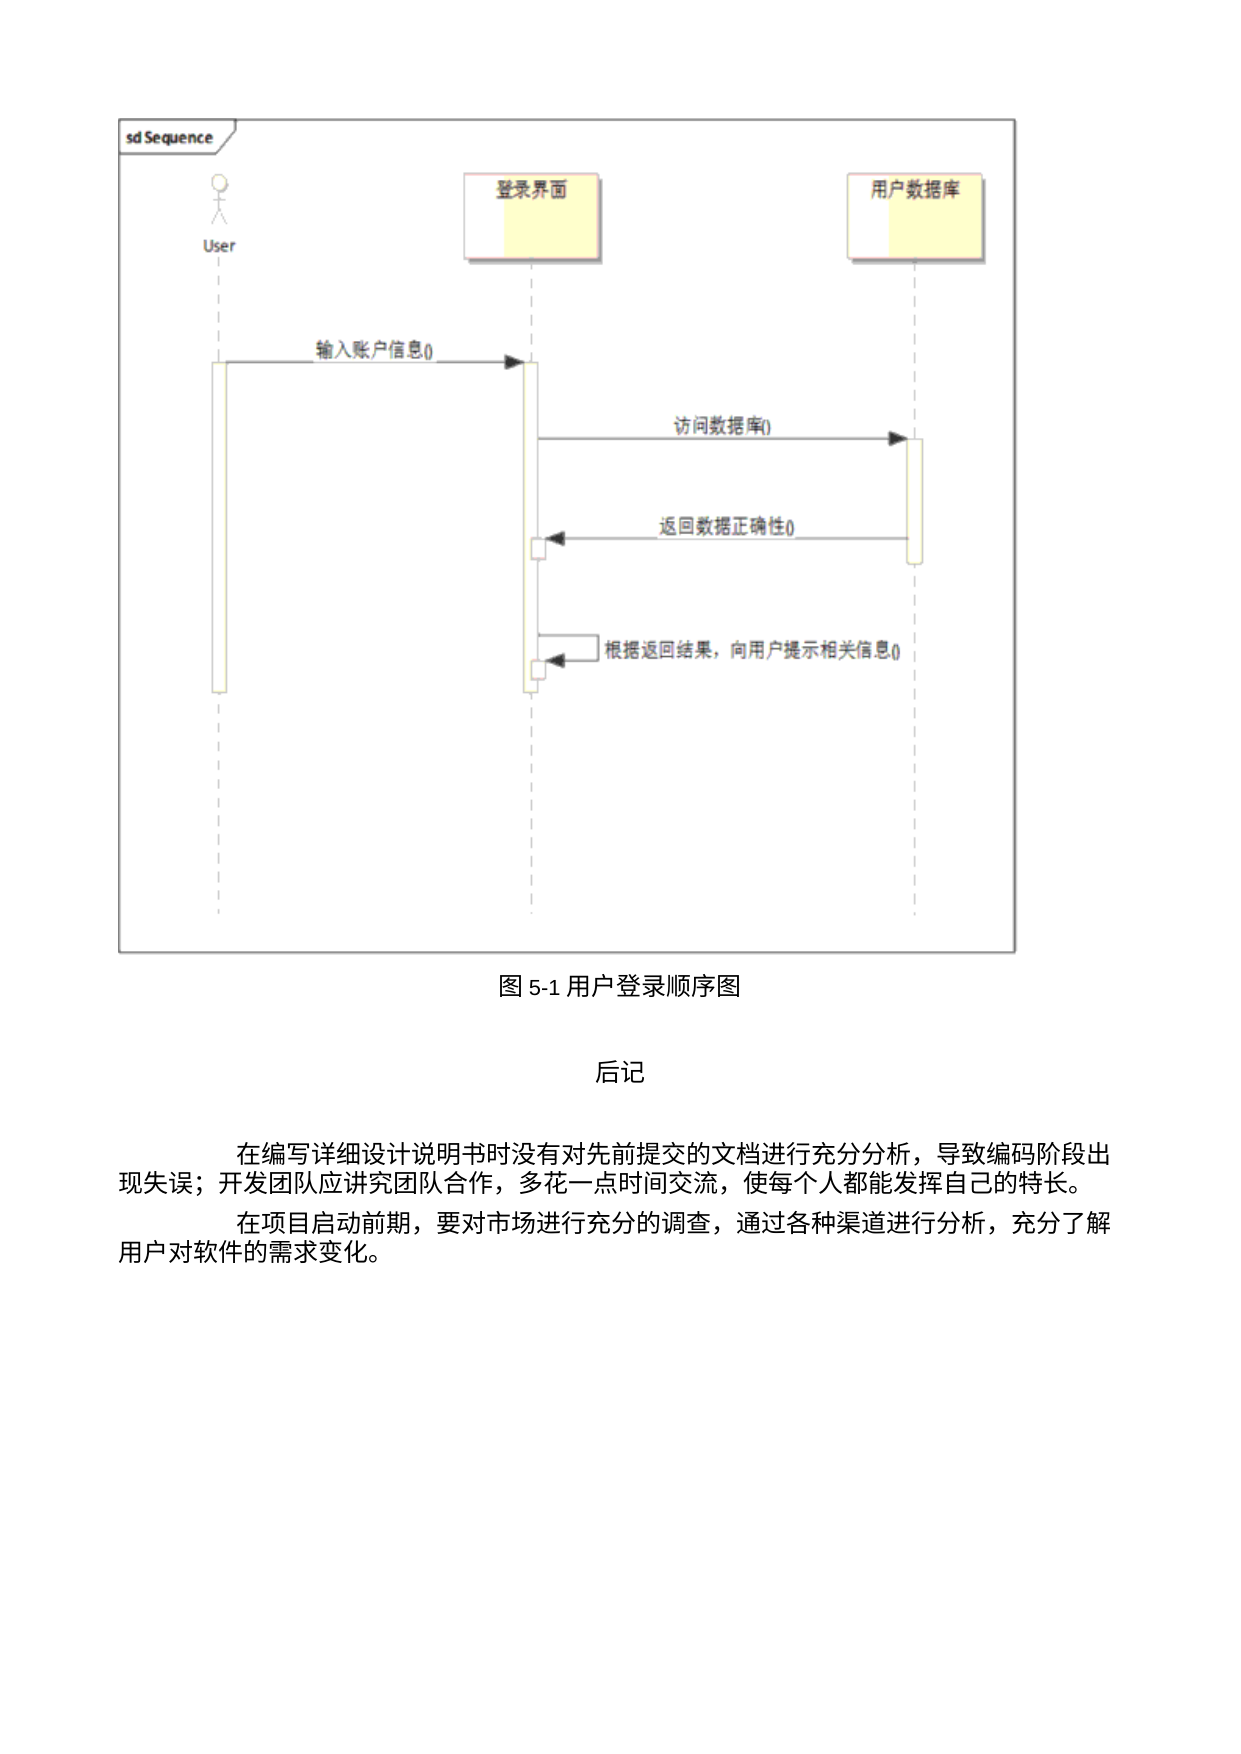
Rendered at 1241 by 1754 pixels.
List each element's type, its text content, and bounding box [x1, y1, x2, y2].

text 图5-1 用户登录顺序图 [118, 972, 1122, 1001]
text 在项目启动前期，要对市场进行充分的调查，通过各种渠道进行分析，充分了解用户对软件的需求变化。 [118, 1209, 1122, 1267]
text 在编写详细设计说明书时没有对先前提交的文档进行充分分析，导致编码阶段出现失误；开发团队应讲究团队合作，多花一点时间交流，使每个人都能发挥自己的特长。 [118, 1140, 1122, 1198]
text 后记 [118, 1052, 1122, 1089]
